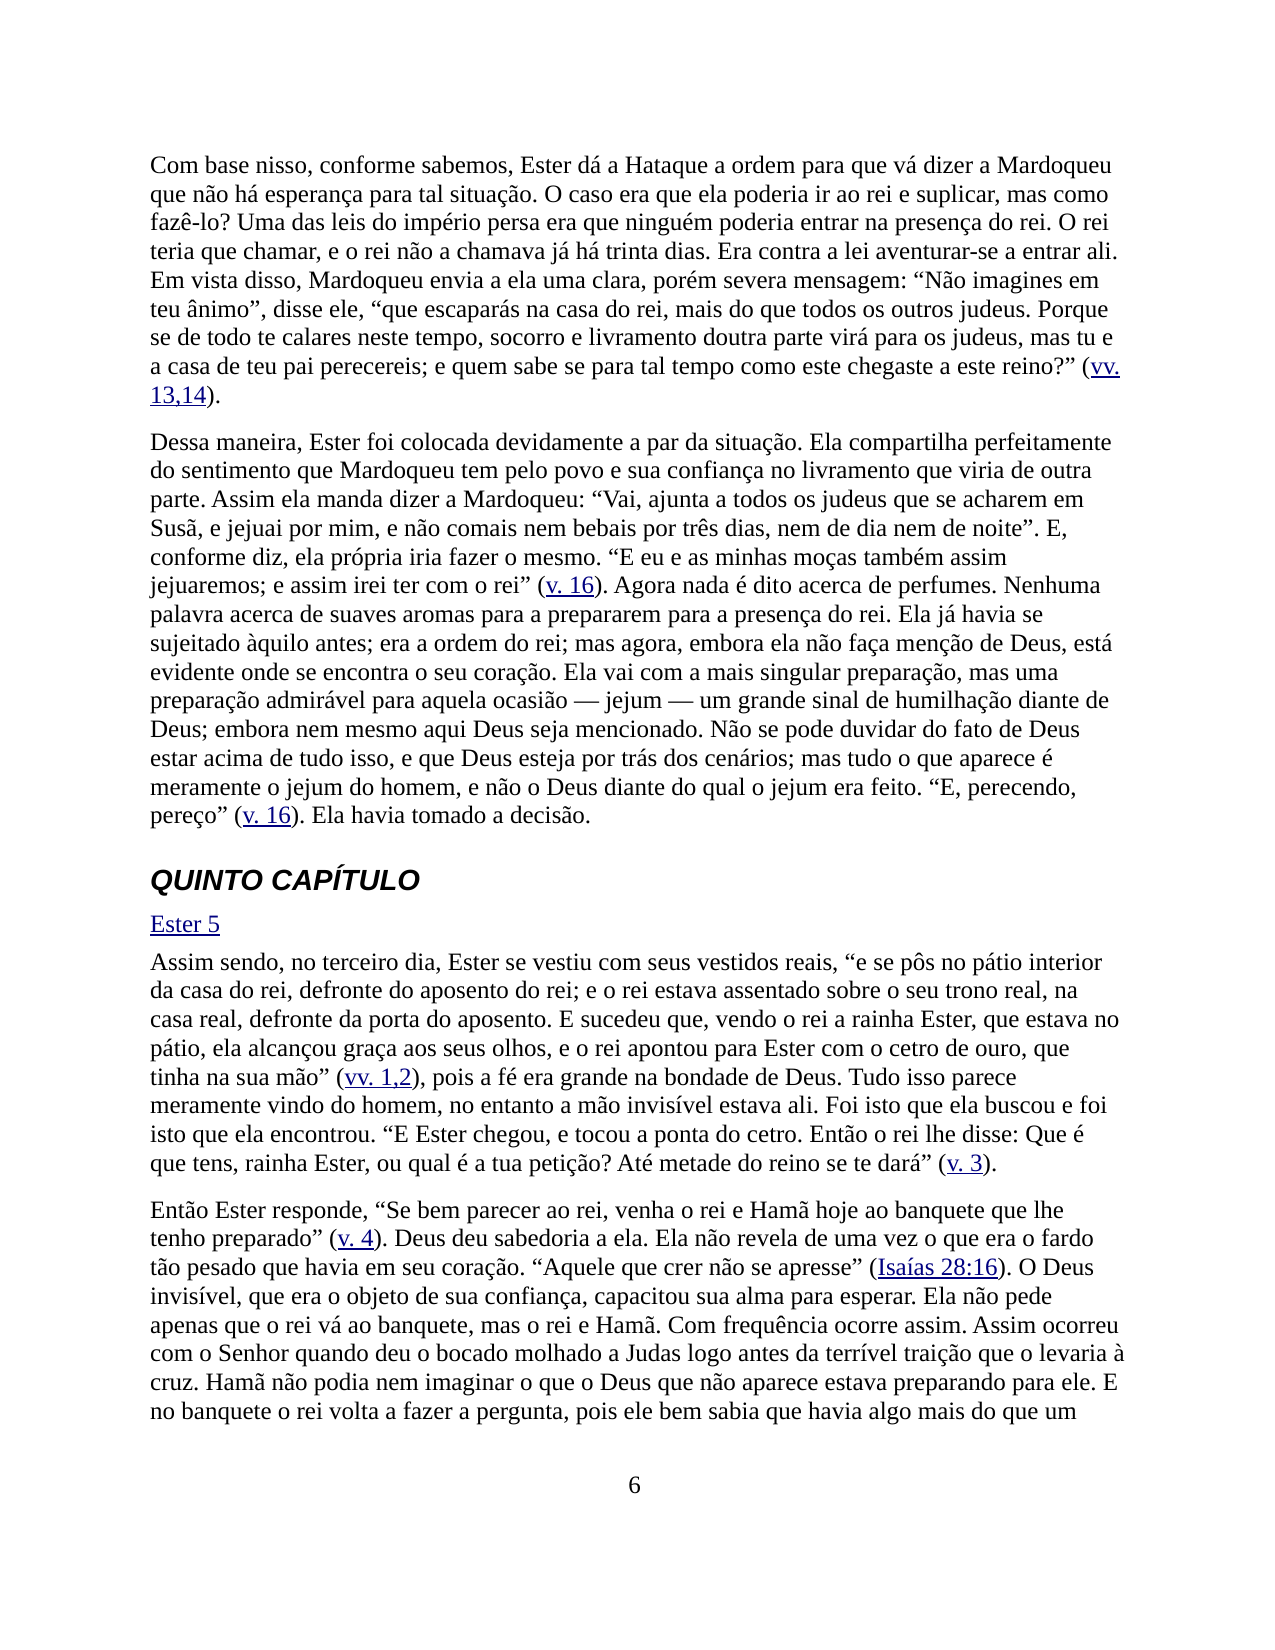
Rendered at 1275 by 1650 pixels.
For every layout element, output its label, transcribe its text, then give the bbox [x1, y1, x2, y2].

text Dessa maneira, Ester foi colocada devidamente a par da situação. Ela compartilha perfeitamente do sentimento que Mardoqueu tem pelo povo e sua confiança no livramento que viria de outra parte. Assim ela manda dizer a Mardoqueu: “Vai, ajunta a todos os judeus que se acharem em Susã, e jejuai por mim, e não comais nem bebais por três dias, nem de dia nem de noite”. E, conforme diz, ela própria iria fazer o mesmo. “E eu e as minhas moças também assim jejuaremos; e assim irei ter com o rei” (v. 16). Agora nada é dito acerca de perfumes. Nenhuma palavra acerca de suaves aromas para a prepararem para a presença do rei. Ela já havia se sujeitado àquilo antes; era a ordem do rei; mas agora, embora ela não faça menção de Deus, está evidente onde se encontra o seu coração. Ela vai com a mais singular preparação, mas uma preparação admirável para aquela ocasião — jejum — um grande sinal de humilhação diante de Deus; embora nem mesmo aqui Deus seja mencionado. Não se pode duvidar do fato de Deus estar acima de tudo isso, e que Deus esteja por trás dos cenários; mas tudo o que aparece é meramente o jejum do homem, e não o Deus diante do qual o jejum era feito. “E, perecendo, pereço” (v. 16). Ela havia tomado a decisão. [150, 427, 1125, 829]
text Com base nisso, conforme sabemos, Ester dá a Hataque a ordem para que vá dizer a Mardoqueu que não há esperança para tal situação. O caso era que ela poderia ir ao rei e suplicar, mas como fazê-lo? Uma das leis do império persa era que ninguém poderia entrar na presença do rei. O rei teria que chamar, e o rei não a chamava já há trinta dias. Era contra a lei aventurar-se a entrar ali. Em vista disso, Mardoqueu envia a ela uma clara, porém severa mensagem: “Não imagines em teu ânimo”, disse ele, “que escaparás na casa do rei, mais do que todos os outros judeus. Porque se de todo te calares neste tempo, socorro e livramento doutra parte virá para os judeus, mas tu e a casa de teu pai perecereis; e quem sabe se para tal tempo como este chegaste a este reino?” (vv. 13,14). [150, 150, 1125, 409]
text Então Ester responde, “Se bem parecer ao rei, venha o rei e Hamã hoje ao banquete que lhe tenho preparado” (v. 4). Deus deu sabedoria a ela. Ela não revela de uma vez o que era o fardo tão pesado que havia em seu coração. “Aquele que crer não se apresse” (Isaías 28:16). O Deus invisível, que era o objeto de sua confiança, capacitou sua alma para esperar. Ela não pede apenas que o rei vá ao banquete, mas o rei e Hamã. Com frequência ocorre assim. Assim ocorreu com o Senhor quando deu o bocado molhado a Judas logo antes da terrível traição que o levaria à cruz. Hamã não podia nem imaginar o que o Deus que não aparece estava preparando para ele. E no banquete o rei volta a fazer a pergunta, pois ele bem sabia que havia algo mais do que um [150, 1195, 1125, 1425]
subtitle QUINTO CAPÍTULO [150, 863, 1125, 897]
text Ester 5 [150, 909, 1125, 938]
text Assim sendo, no terceiro dia, Ester se vestiu com seus vestidos reais, “e se pôs no pátio interior da casa do rei, defronte do aposento do rei; e o rei estava assentado sobre o seu trono real, na casa real, defronte da porta do aposento. E sucedeu que, vendo o rei a rainha Ester, que estava no pátio, ela alcançou graça aos seus olhos, e o rei apontou para Ester com o cetro de ouro, que tinha na sua mão” (vv. 1,2), pois a fé era grande na bondade de Deus. Tudo isso parece meramente vindo do homem, no entanto a mão invisível estava ali. Foi isto que ela buscou e foi isto que ela encontrou. “E Ester chegou, e tocou a ponta do cetro. Então o rei lhe disse: Que é que tens, rainha Ester, ou qual é a tua petição? Até metade do reino se te dará” (v. 3). [150, 947, 1125, 1177]
